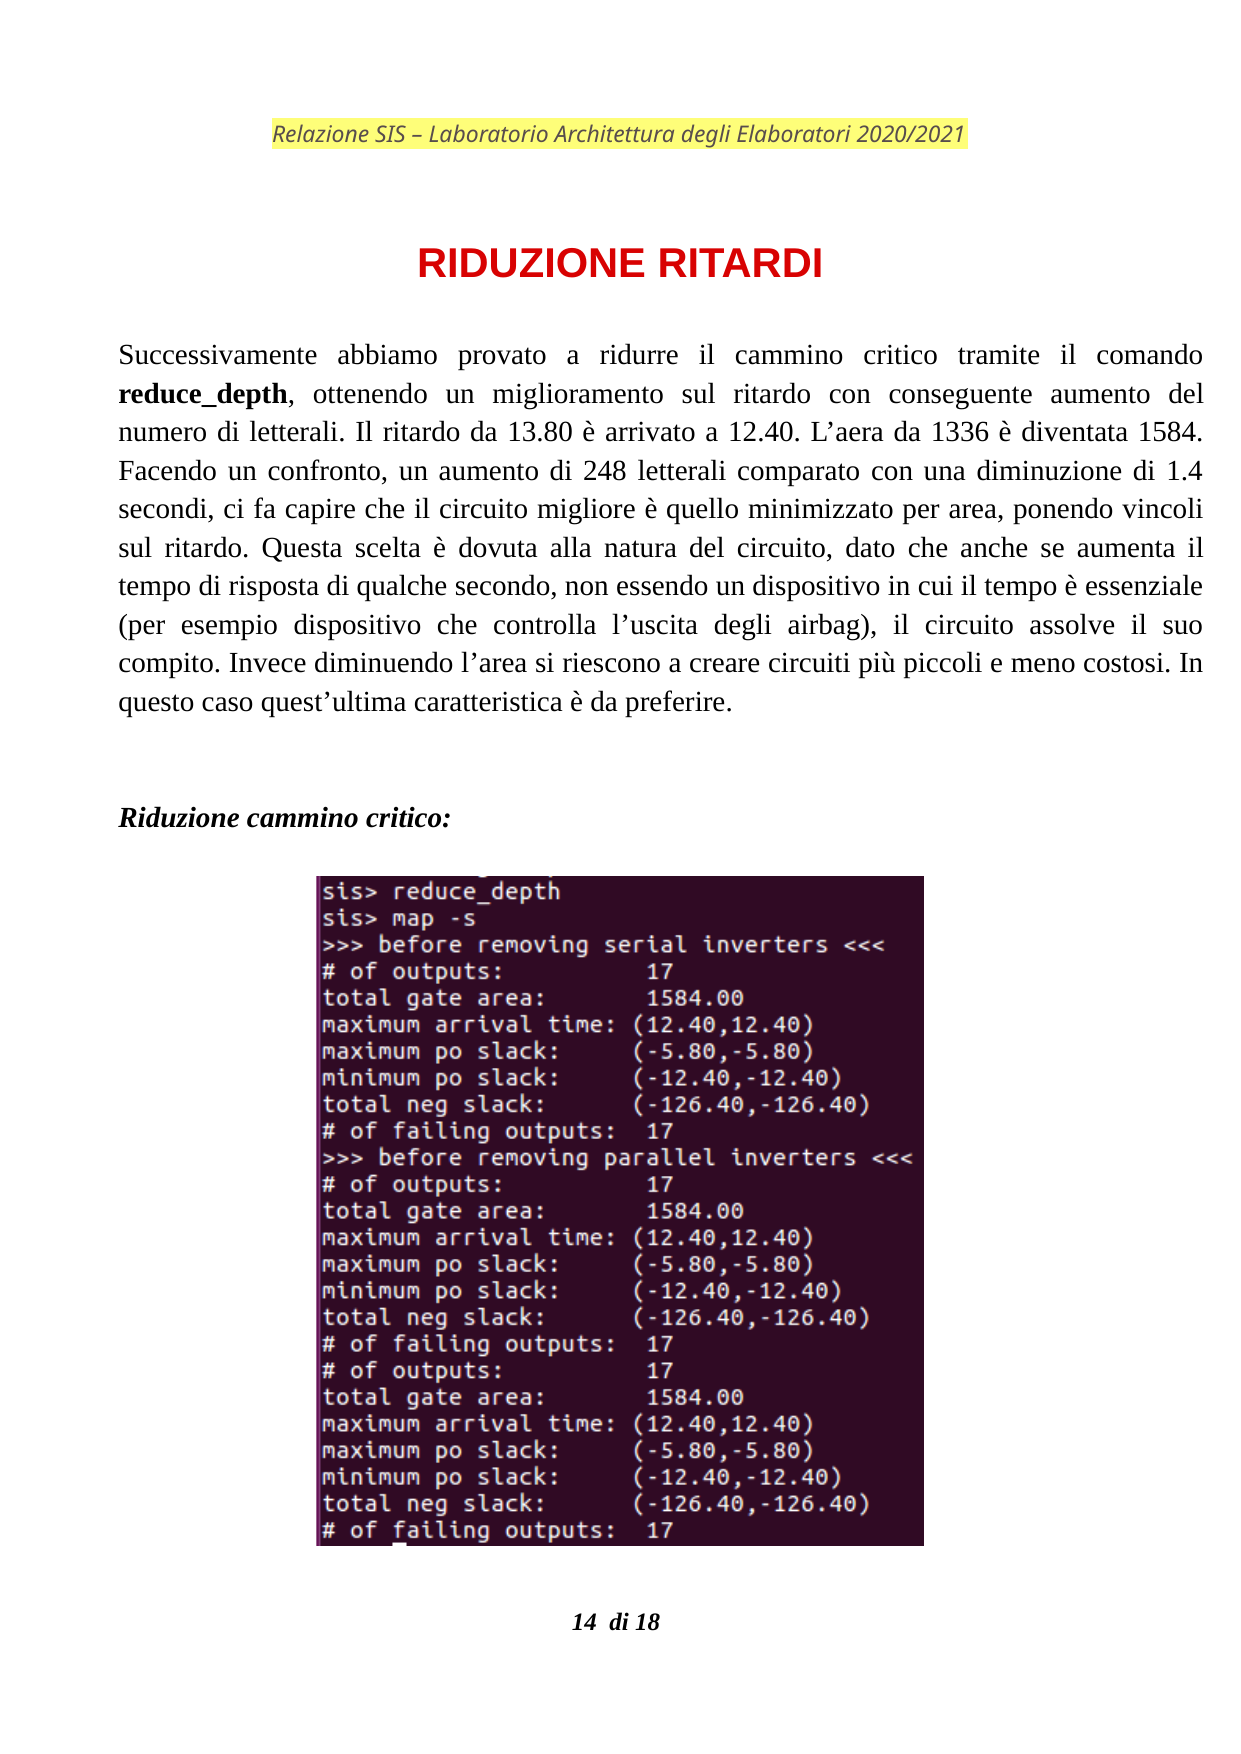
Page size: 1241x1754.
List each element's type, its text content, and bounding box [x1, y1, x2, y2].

text Successivamente abbiamo provato a ridurre il cammino critico tramite il comando reduce_depth, ottenendo un miglioramento sul ritardo con conseguente aumento del numero di letterali. Il ritardo da 13.80 è arrivato a 12.40. L’aera da 1336 è diventata 1584. Facendo un confronto, un aumento di 248 letterali comparato con una diminuzione di 1.4 secondi, ci fa capire che il circuito migliore è quello minimizzato per area, ponendo vincoli sul ritardo. Questa scelta è dovuta alla natura del circuito, dato che anche se aumenta il tempo di risposta di qualche secondo, non essendo un dispositivo in cui il tempo è essenziale (per esempio dispositivo che controlla l’uscita degli airbag), il circuito assolve il suo compito. Invece diminuendo l’area si riescono a creare circuiti più piccoli e meno costosi. In questo caso quest’ultima caratteristica è da preferire. [118, 337, 1205, 718]
text Riduzione cammino critico: [118, 800, 1205, 833]
subtitle RIDUZIONE RITARDI [118, 238, 1122, 286]
picture [316, 876, 924, 1546]
